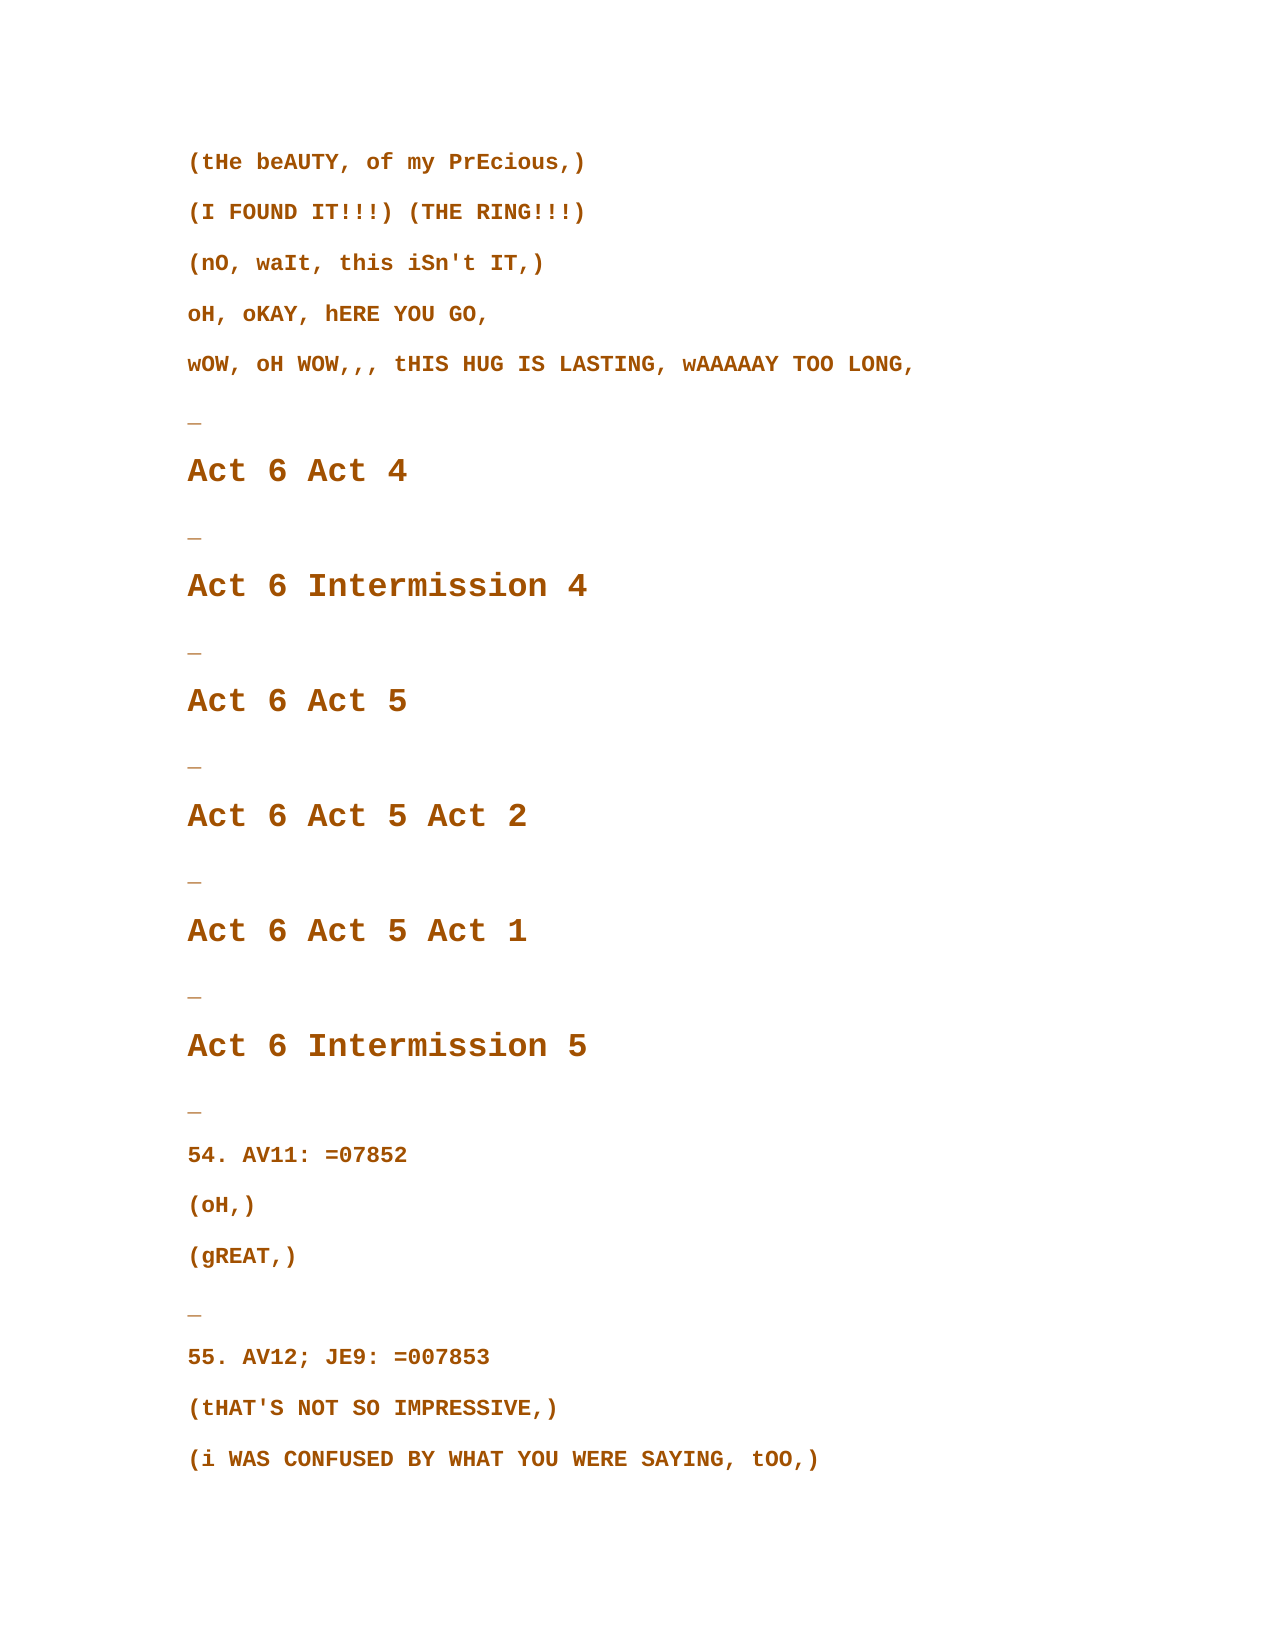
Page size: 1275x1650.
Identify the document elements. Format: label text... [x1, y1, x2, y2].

text _ [187, 863, 1087, 889]
text (I FOUND IT!!!) (THE RING!!!) [187, 201, 1087, 227]
text oH, oKAY, hERE YOU GO, [187, 302, 1087, 328]
text _ [187, 403, 1087, 429]
text Act 6 Act 5 Act 1 [187, 913, 1087, 951]
text _ [187, 633, 1087, 659]
text Act 6 Act 4 [187, 454, 1087, 492]
text Act 6 Act 5 [187, 683, 1087, 721]
text _ [187, 1092, 1087, 1118]
text wOW, oH WOW,,, tHIS HUG IS LASTING, wAAAAAY TOO LONG, [187, 352, 1087, 378]
text Act 6 Intermission 5 [187, 1028, 1087, 1066]
text Act 6 Act 5 Act 2 [187, 798, 1087, 836]
text (tHe beAUTY, of my PrEcious,) [187, 150, 1087, 176]
text (gREAT,) [187, 1244, 1087, 1270]
text (oH,) [187, 1194, 1087, 1220]
text Act 6 Intermission 4 [187, 569, 1087, 606]
text _ [187, 1295, 1087, 1321]
text _ [187, 518, 1087, 544]
text (nO, waIt, this iSn't IT,) [187, 251, 1087, 277]
text _ [187, 978, 1087, 1003]
text (tHAT'S NOT SO IMPRESSIVE,) [187, 1396, 1087, 1422]
text 54. AV11: =07852 [187, 1143, 1087, 1169]
text (i WAS CONFUSED BY WHAT YOU WERE SAYING, tOO,) [187, 1447, 1087, 1473]
text _ [187, 748, 1087, 774]
text 55. AV12; JE9: =007853 [187, 1346, 1087, 1372]
